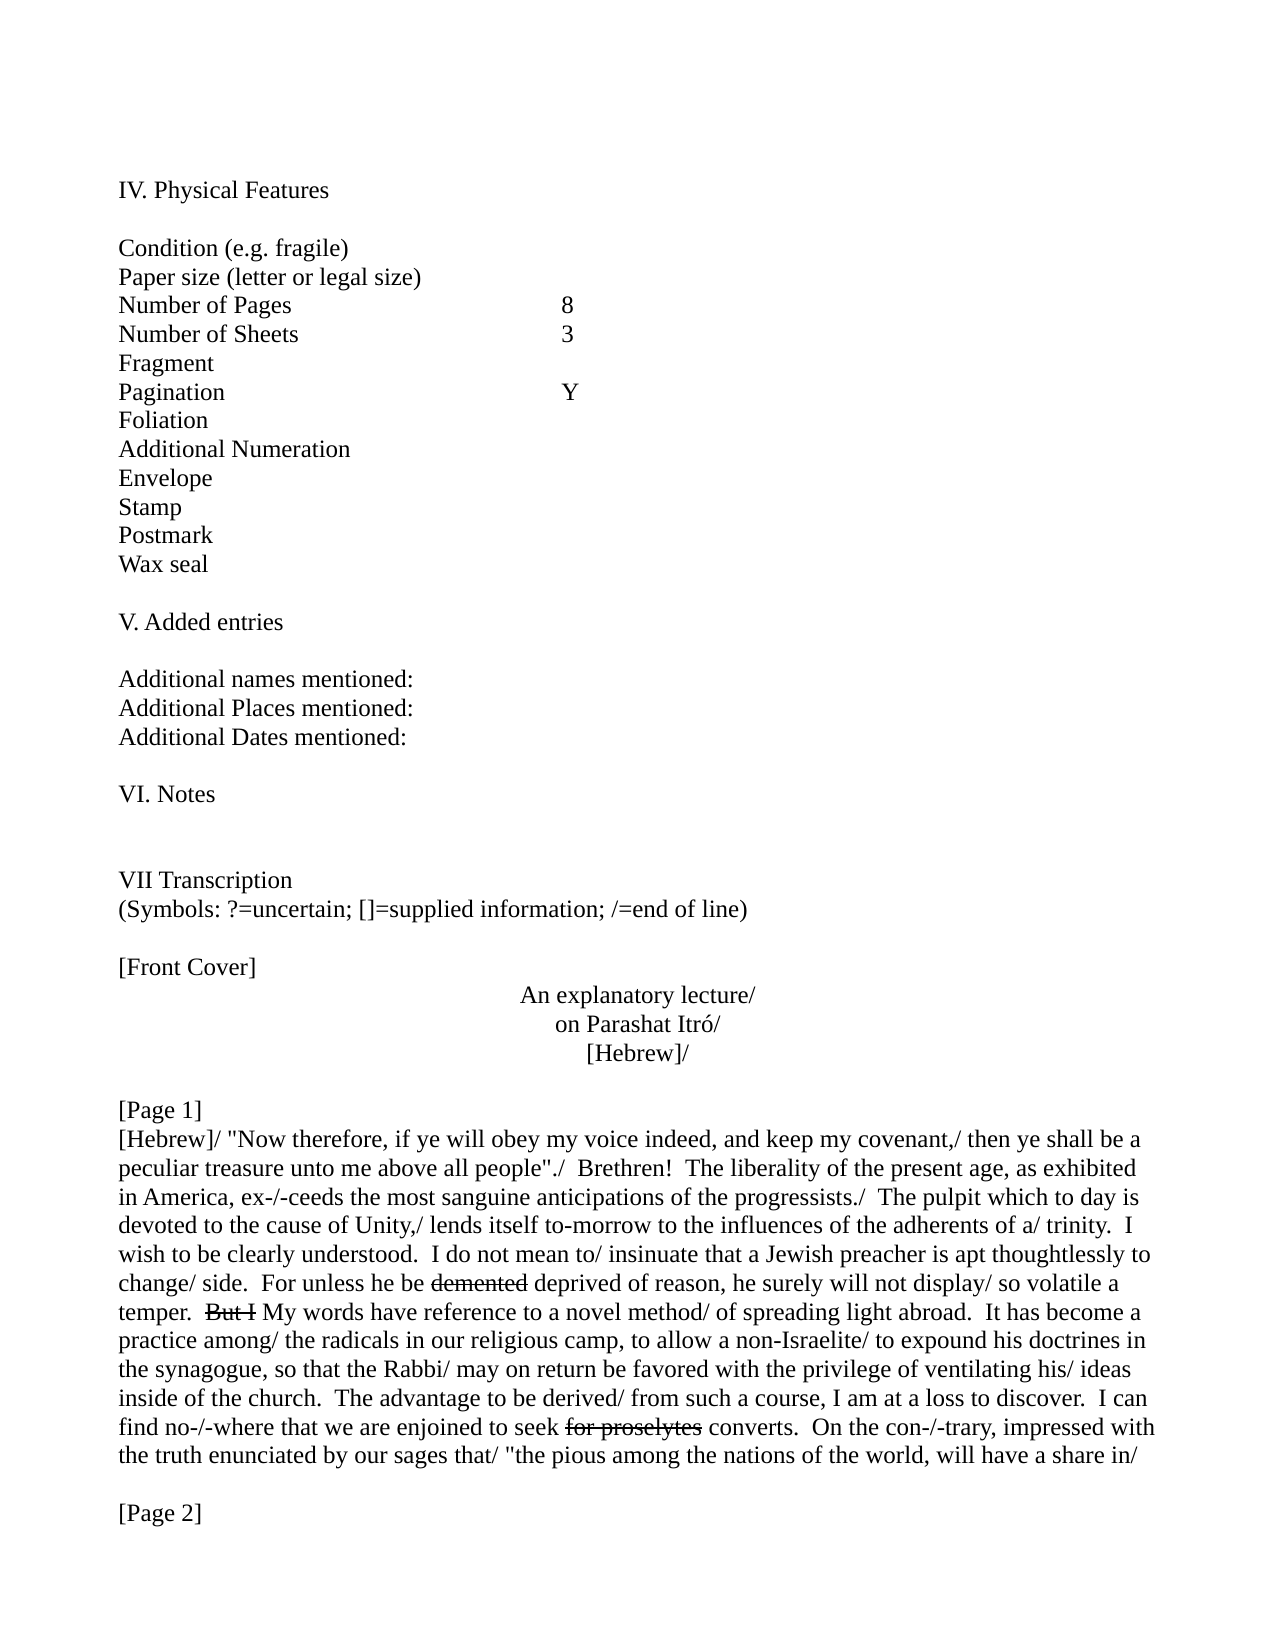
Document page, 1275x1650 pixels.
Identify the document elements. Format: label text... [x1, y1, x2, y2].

text Number of Pages 8 [118, 291, 1157, 319]
text VI. Notes [118, 779, 1157, 808]
text Foliation [118, 406, 1157, 434]
text Pagination Y [118, 377, 1157, 406]
text Wax seal [118, 549, 1157, 578]
text Additional Places mentioned: [118, 693, 1157, 722]
text Additional Dates mentioned: [118, 722, 1157, 751]
text on Parashat Itró/ [118, 1009, 1157, 1038]
text Additional Numeration [118, 434, 1157, 463]
text [Front Cover] [118, 952, 1157, 981]
text VII Transcription [118, 866, 1157, 894]
text Envelope [118, 463, 1157, 492]
text Additional names mentioned: [118, 664, 1157, 693]
text An explanatory lecture/ [118, 981, 1157, 1009]
text Condition (e.g. fragile) [118, 233, 1157, 262]
text V. Added entries [118, 607, 1157, 636]
text Fragment [118, 348, 1157, 377]
text IV. Physical Features [118, 176, 1157, 204]
text Number of Sheets 3 [118, 319, 1157, 348]
text [Page 1] [118, 1096, 1157, 1124]
text Paper size (letter or legal size) [118, 262, 1157, 291]
text (Symbols: ?=uncertain; []=supplied information; /=end of line) [118, 894, 1157, 923]
text [Page 2] [118, 1498, 1157, 1527]
text Stamp [118, 492, 1157, 521]
text [Hebrew]/ [118, 1038, 1157, 1067]
text [Hebrew]/ "Now therefore, if ye will obey my voice indeed, and keep my covenant,/ then ye shall be a peculiar treasure unto me above all people"./ Brethren! The liberality of the present age, as exhibited in America, ex-/-ceeds the most sanguine anticipations of the progressists./ The pulpit which to day is devoted to the cause of Unity,/ lends itself to-morrow to the influences of the adherents of a/ trinity. I wish to be clearly understood. I do not mean to/ insinuate that a Jewish preacher is apt thoughtlessly to change/ side. For unless he be demented deprived of reason, he surely will not display/ so volatile a temper. But I My words have reference to a novel method/ of spreading light abroad. It has become a practice among/ the radicals in our religious camp, to allow a non-Israelite/ to expound his doctrines in the synagogue, so that the Rabbi/ may on return be favored with the privilege of ventilating his/ ideas inside of the church. The advantage to be derived/ from such a course, I am at a loss to discover. I can find no-/-where that we are enjoined to seek for proselytes converts. On the con-/-trary, impressed with the truth enunciated by our sages that/ "the pious among the nations of the world, will have a share in/ [118, 1124, 1157, 1469]
text Postma rk [118, 521, 1157, 549]
